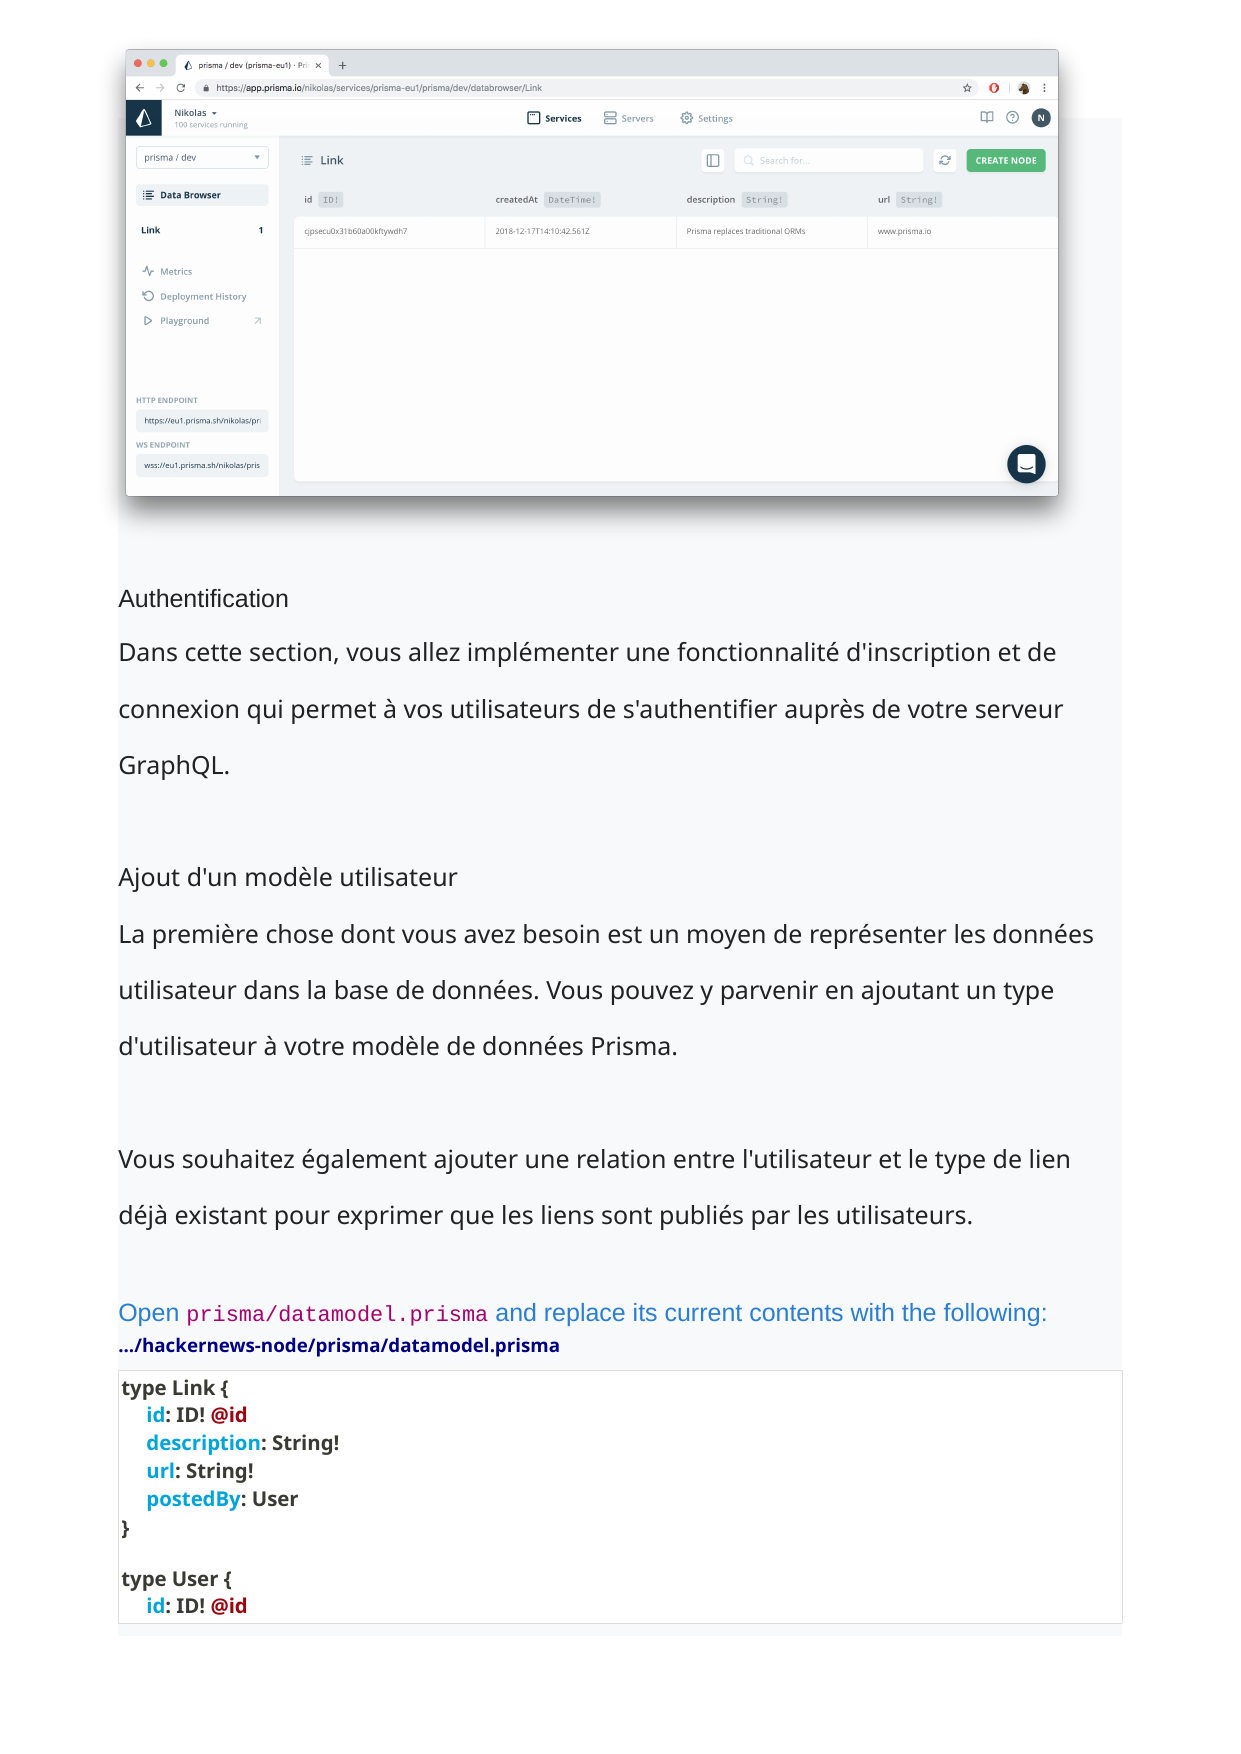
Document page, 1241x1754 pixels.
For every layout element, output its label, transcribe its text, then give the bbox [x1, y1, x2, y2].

text type User { [119, 1561, 1122, 1589]
text postedBy: User [119, 1482, 1122, 1510]
picture [90, 29, 1094, 547]
text Vous souhaitez également ajouter une relation entre l'utilisateur et le type de lien déjà existant pour exprimer que les liens sont publiés par les utilisateurs. [118, 1119, 1122, 1232]
text Open prisma/datamodel.prisma and replace its current contents with the following: [118, 1264, 1122, 1328]
text Dans cette section, vous allez implémenter une fonctionnalité d'inscription et de connexion qui permet à vos utilisateurs de s'authentifier auprès de votre serveur GraphQL. [118, 613, 1122, 782]
text url: String! [119, 1454, 1122, 1482]
text La première chose dont vous avez besoin est un moyen de représenter les données utilisateur dans la base de données. Vous pouvez y parvenir en ajoutant un type d'utilisateur à votre modèle de données Prisma. [118, 894, 1122, 1063]
text id: ID! @id [119, 1398, 1122, 1426]
text Ajout d'un modèle utilisateur [118, 838, 1122, 894]
text Authentification [118, 584, 1122, 613]
text .../hackernews-node/prisma/datamodel.prisma [118, 1332, 1122, 1358]
text id: ID! @id [119, 1589, 1122, 1623]
text type Link { [119, 1371, 1122, 1398]
text } [119, 1510, 1122, 1538]
text description: String! [119, 1426, 1122, 1454]
